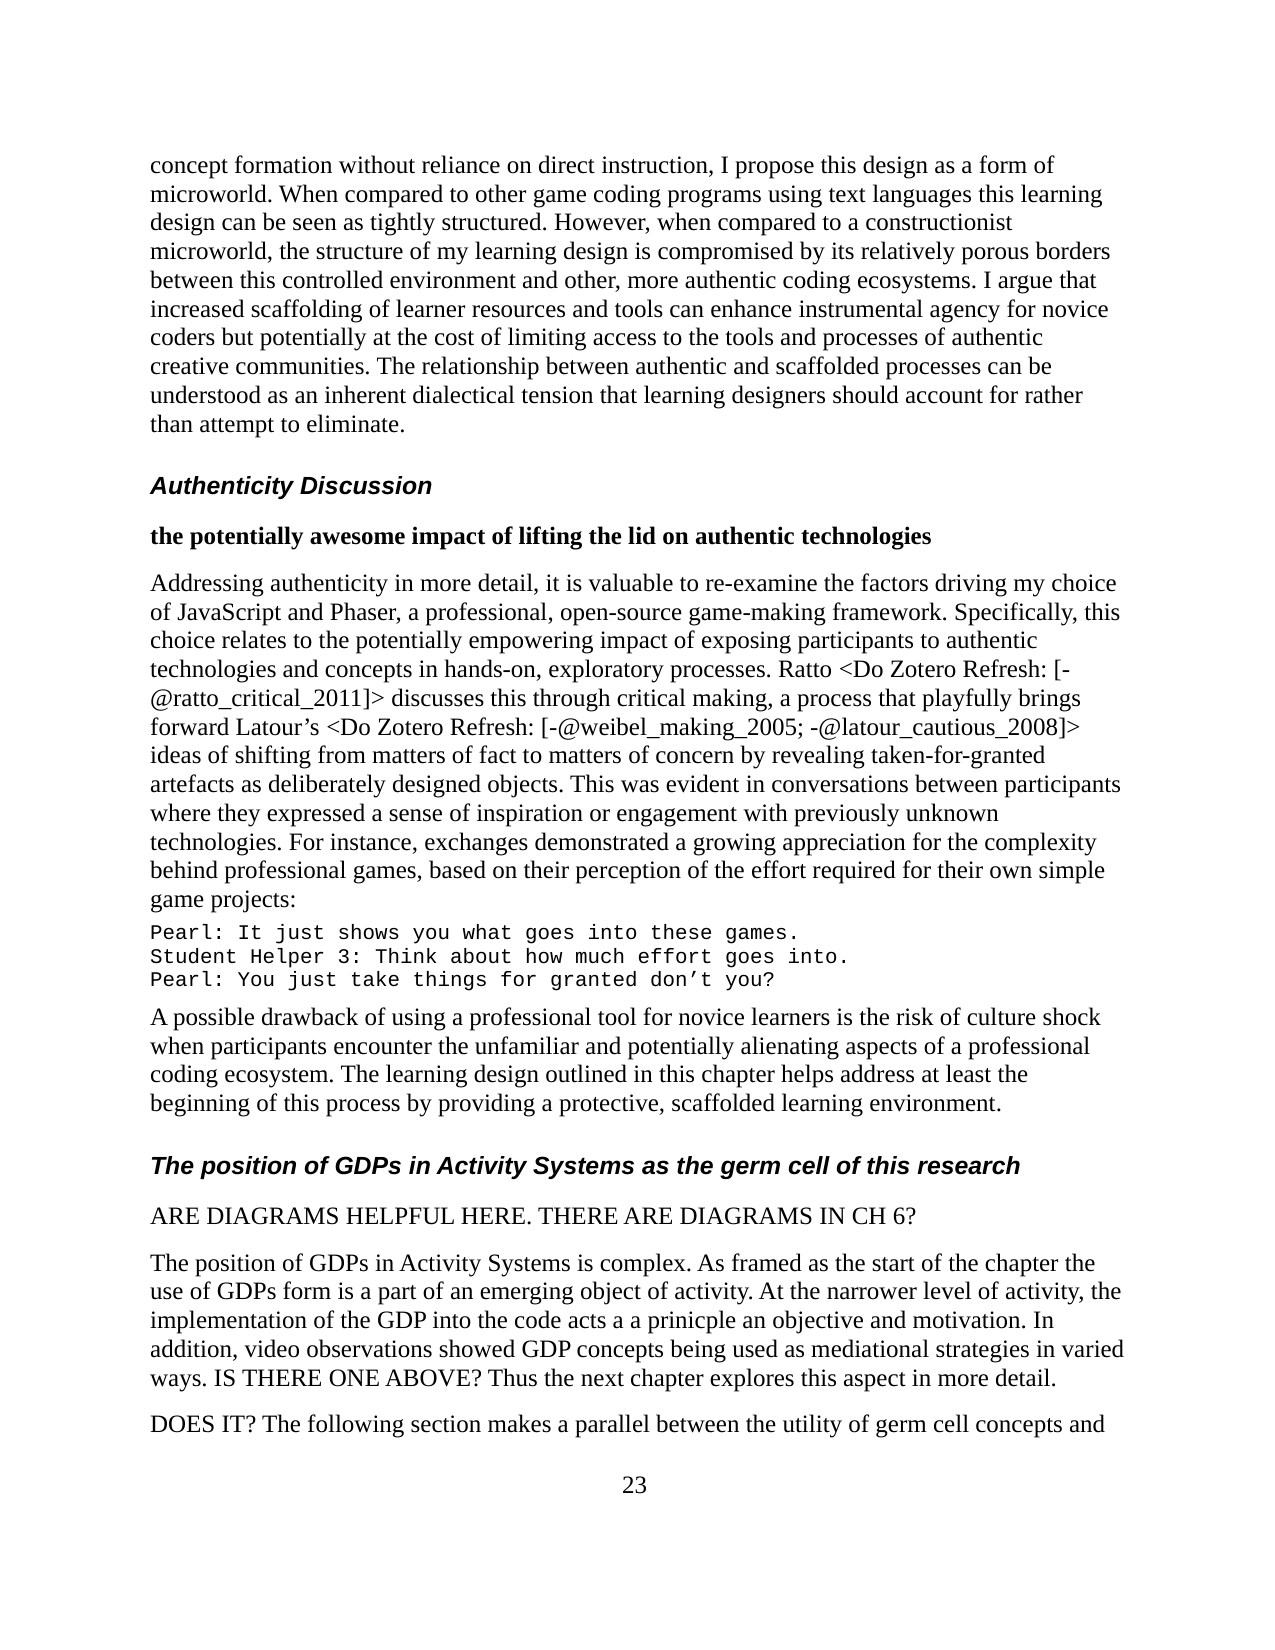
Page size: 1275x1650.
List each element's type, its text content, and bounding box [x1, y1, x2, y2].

text ARE DIAGRAMS HELPFUL HERE. THERE ARE DIAGRAMS IN CH 6? [150, 1201, 1125, 1230]
subtitle Authenticity Discussion [150, 471, 1125, 500]
text Student Helper 3: Think about how much effort goes into. [150, 946, 1125, 969]
text A possible drawback of using a professional tool for novice learners is the risk of culture shock when participants encounter the unfamiliar and potentially alienating aspects of a professional coding ecosystem. The learning design outlined in this chapter helps address at least the beginning of this process by providing a protective, scaffolded learning environment. [150, 1002, 1125, 1117]
text the potentially awesome impact of lifting the lid on authentic technologies [150, 521, 1125, 550]
subtitle The position of GDPs in Activity Systems as the germ cell of this research [150, 1151, 1125, 1179]
text concept formation without reliance on direct instruction, I propose this design as a form of microworld. When compared to other game coding programs using text languages this learning design can be seen as tightly structured. However, when compared to a constructionist microworld, the structure of my learning design is compromised by its relatively porous borders between this controlled environment and other, more authentic coding ecosystems. I argue that increased scaffolding of learner resources and tools can enhance instrumental agency for novice coders but potentially at the cost of limiting access to the tools and processes of authentic creative communities. The relationship between authentic and scaffolded processes can be understood as an inherent dialectical tension that learning designers should account for rather than attempt to eliminate. [150, 150, 1125, 437]
text The position of GDPs in Activity Systems is complex. As framed as the start of the chapter the use of GDPs form is a part of an emerging object of activity. At the narrower level of activity, the implementation of the GDP into the code acts a a prinicple an objective and motivation. In addition, video observations showed GDP concepts being used as mediational strategies in varied ways. IS THERE ONE ABOVE? Thus the next chapter explores this aspect in more detail. [150, 1248, 1125, 1391]
text DOES IT? The following section makes a parallel between the utility of germ cell concepts and [150, 1409, 1125, 1438]
text Pearl: It just shows you what goes into these games. [150, 922, 1125, 946]
text Addressing authenticity in more detail, it is valuable to re-examine the factors driving my choice of JavaScript and Phaser, a professional, open-source game-making framework. Specifically, this choice relates to the potentially empowering impact of exposing participants to authentic technologies and concepts in hands-on, exploratory processes. Ratto <Do Zotero Refresh: [-@ratto_critical_2011]> discusses this through critical making, a process that playfully brings forward Latour’s <Do Zotero Refresh: [-@weibel_making_2005; -@latour_cautious_2008]> ideas of shifting from matters of fact to matters of concern by revealing taken-for-granted artefacts as deliberately designed objects. This was evident in conversations between participants where they expressed a sense of inspiration or engagement with previously unknown technologies. For instance, exchanges demonstrated a growing appreciation for the complexity behind professional games, based on their perception of the effort required for their own simple game projects: [150, 568, 1125, 913]
text Pearl: You just take things for granted don’t you? [150, 969, 1125, 993]
